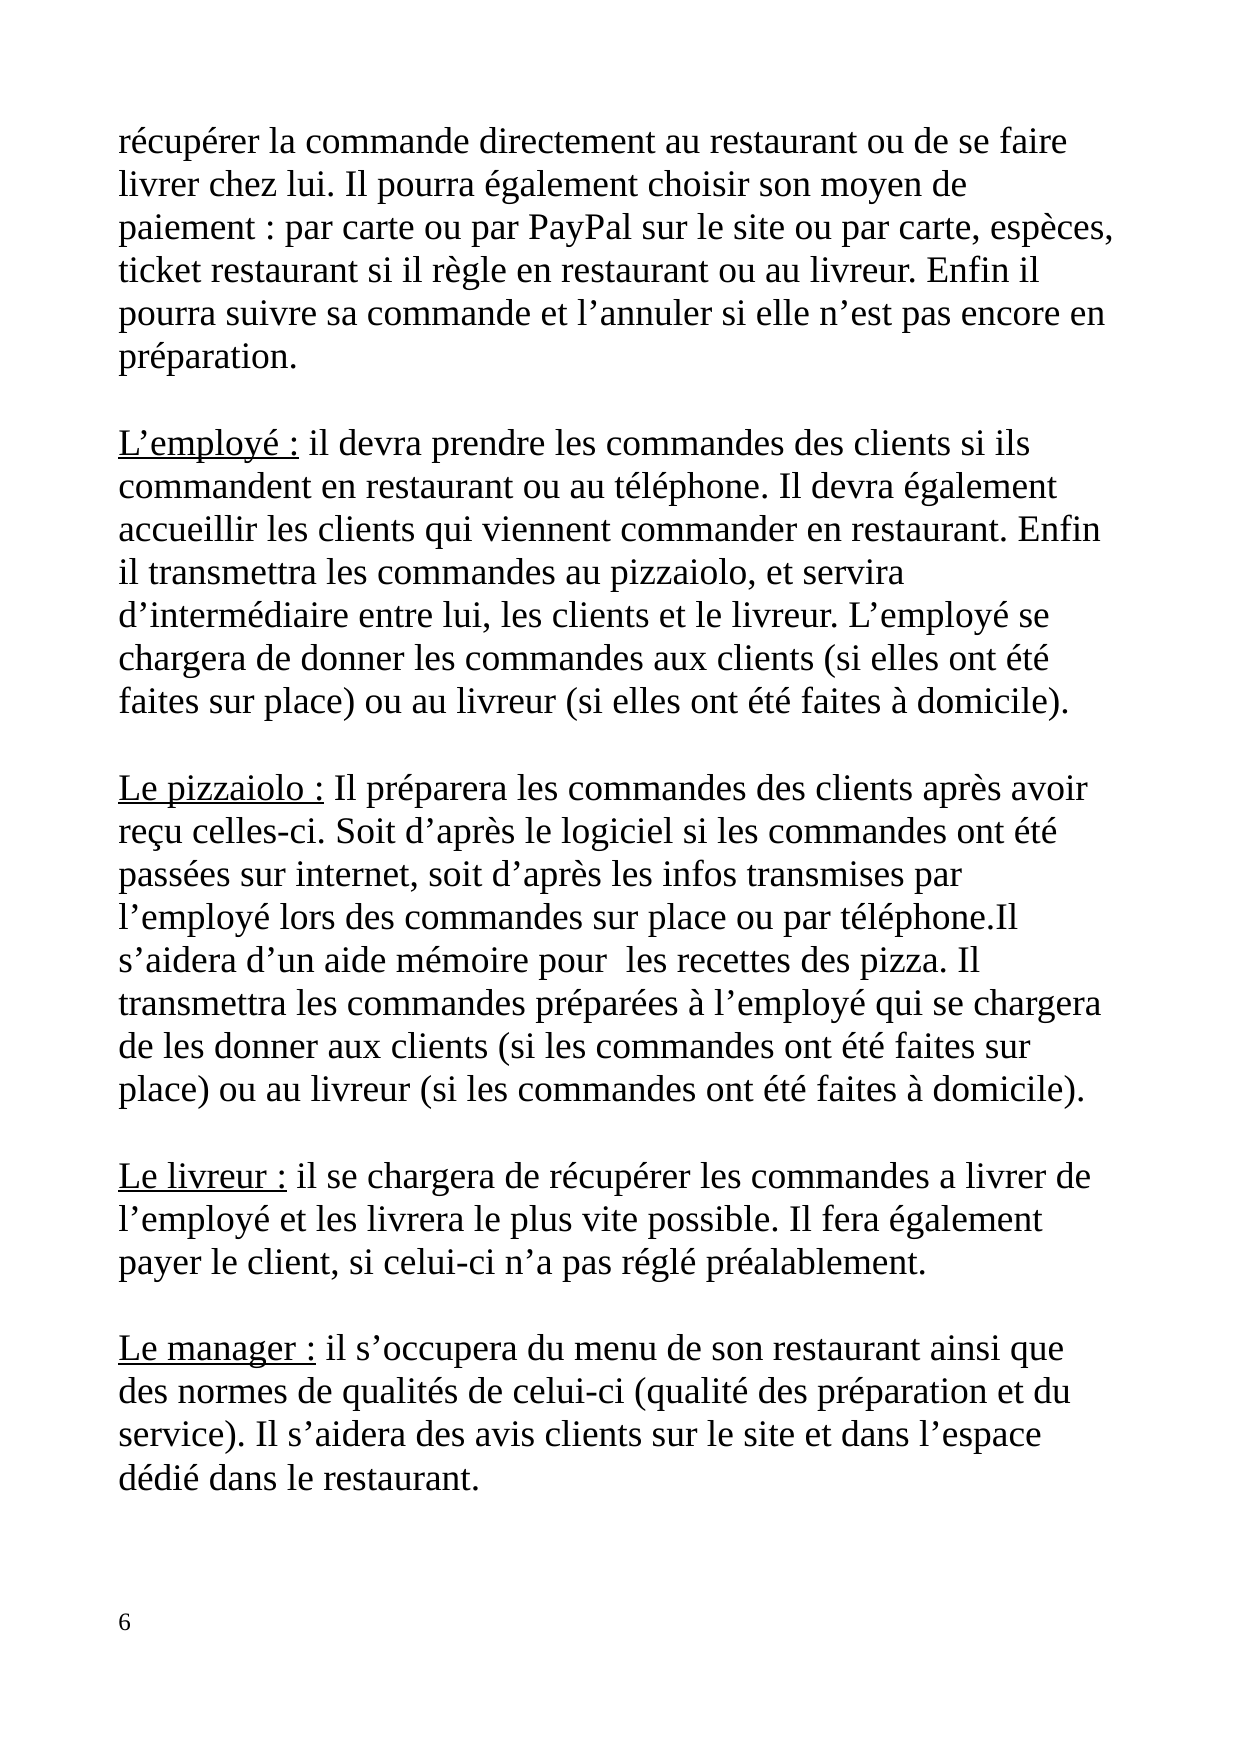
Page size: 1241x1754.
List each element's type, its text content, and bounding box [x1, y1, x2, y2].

text Le manager : il s’occupera du menu de son restaurant ainsi que des normes de qualités de celui-ci (qualité des préparation et du service). Il s’aidera des avis clients sur le site et dans l’espace dédié dans le restaurant. [118, 1326, 1122, 1498]
text Le pizzaiolo : Il préparera les commandes des clients après avoir reçu celles-ci. Soit d’après le logiciel si les commandes ont été passées sur internet, soit d’après les infos transmises par l’employé lors des commandes sur place ou par téléphone.Il s’aidera d’un aide mémoire pour les recettes des pizza. Il transmettra les commandes préparées à l’employé qui se chargera de les donner aux clients (si les commandes ont été faites sur place) ou au livreur (si les commandes ont été faites à domicile). [118, 765, 1122, 1110]
text L’employé : il devra prendre les commandes des clients si ils commandent en restaurant ou au téléphone. Il devra également accueillir les clients qui viennent commander en restaurant. Enfin il transmettra les commandes au pizzaiolo, et servira d’intermédiaire entre lui, les clients et le livreur. L’employé se chargera de donner les commandes aux clients (si elles ont été faites sur place) ou au livreur (si elles ont été faites à domicile). [118, 420, 1122, 722]
text Le livreur : il se chargera de récupérer les commandes a livrer de l’employé et les livrera le plus vite possible. Il fera également payer le client, si celui-ci n’a pas réglé préalablement. [118, 1153, 1122, 1282]
text récupérer la commande directement au restaurant ou de se faire livrer chez lui. Il pourra également choisir son moyen de paiement : par carte ou par PayPal sur le site ou par carte, espèces, ticket restaurant si il règle en restaurant ou au livreur. Enfin il pourra suivre sa commande et l’annuler si elle n’est pas encore en préparation. [118, 118, 1122, 377]
